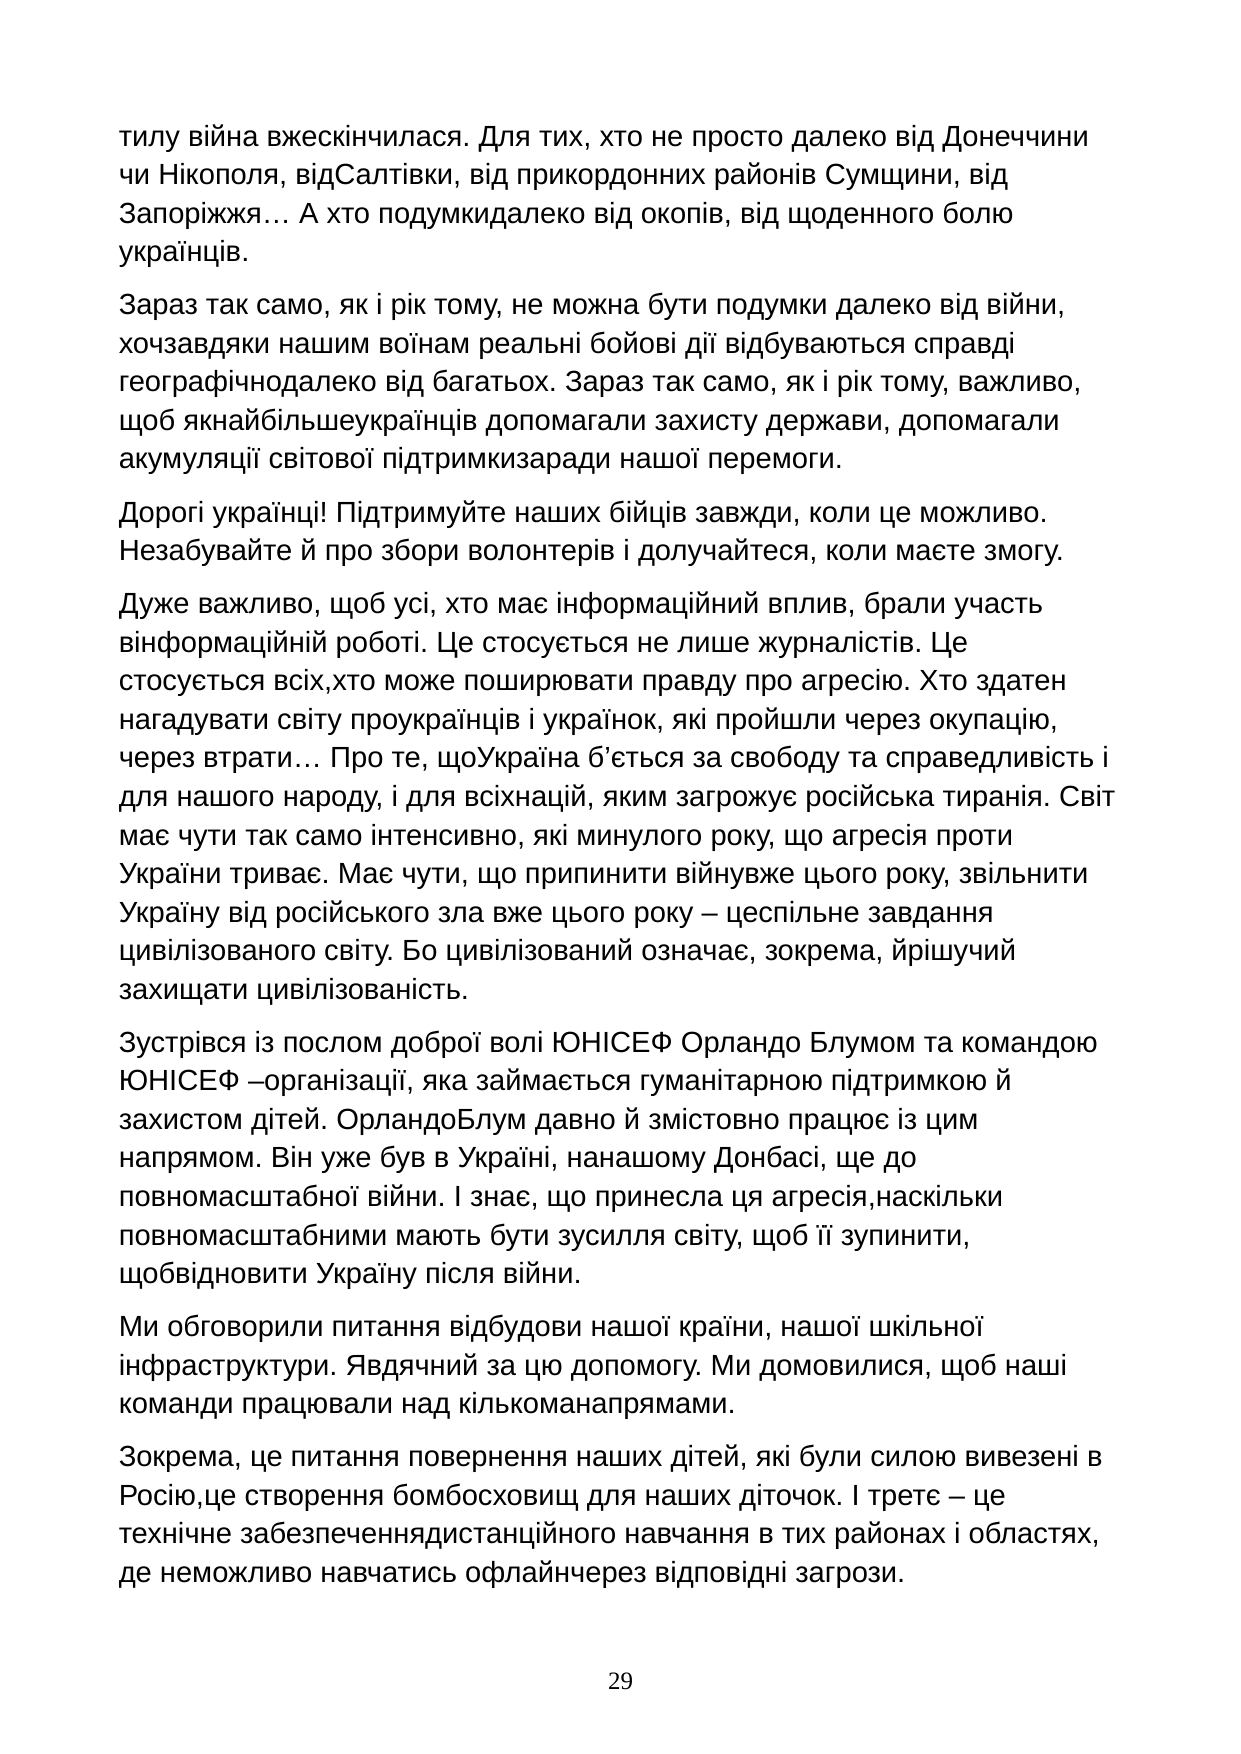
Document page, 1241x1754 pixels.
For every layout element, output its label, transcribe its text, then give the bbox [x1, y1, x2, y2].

text Дорогі українці! Підтримуйте наших бійців завжди, коли це можливо. Незабувайте й про збори волонтерів і долучайтеся, коли маєте змогу. [118, 494, 1122, 567]
text Зустрівся із послом доброї волі ЮНІСЕФ Орландо Блумом та командою ЮНІСЕФ –організації, яка займається гуманітарною підтримкою й захистом дітей. ОрландоБлум давно й змістовно працює із цим напрямом. Він уже був в Україні, нанашому Донбасі, ще до повномасштабної війни. І знає, що принесла ця агресія,наскільки повномасштабними мають бути зусилля світу, щоб її зупинити, щобвідновити Україну після війни. [118, 1025, 1122, 1289]
text Зокрема, це питання повернення наших дітей, які були силою вивезені в Росію,це створення бомбосховищ для наших діточок. І третє – це технічне забезпеченнядистанційного навчання в тих районах і областях, де неможливо навчатись офлайнчерез відповідні загрози. [118, 1439, 1122, 1588]
text тилу війна вжескінчилася. Для тих, хто не просто далеко від Донеччини чи Нікополя, відСалтівки, від прикордонних районів Сумщини, від Запоріжжя… А хто подумкидалеко від окопів, від щоденного болю українців. [118, 118, 1122, 268]
text Ми обговорили питання відбудови нашої країни, нашої шкільної інфраструктури. Явдячний за цю допомогу. Ми домовилися, щоб наші команди працювали над кількоманапрямами. [118, 1309, 1122, 1420]
text Зараз так само, як і рік тому, не можна бути подумки далеко від війни, хочзавдяки нашим воїнам реальні бойові дії відбуваються справді географічнодалеко від багатьох. Зараз так само, як і рік тому, важливо, щоб якнайбільшеукраїнців допомагали захисту держави, допомагали акумуляції світової підтримкизаради нашої перемоги. [118, 287, 1122, 475]
text Дуже важливо, щоб усі, хто має інформаційний вплив, брали участь вінформаційній роботі. Це стосується не лише журналістів. Це стосується всіх,хто може поширювати правду про агресію. Хто здатен нагадувати світу проукраїнців і українок, які пройшли через окупацію, через втрати… Про те, щоУкраїна б’ється за свободу та справедливість і для нашого народу, і для всіхнацій, яким загрожує російська тиранія. Світ має чути так само інтенсивно, які минулого року, що агресія проти України триває. Має чути, що припинити війнувже цього року, звільнити Україну від російського зла вже цього року – цеспільне завдання цивілізованого світу. Бо цивілізований означає, зокрема, йрішучий захищати цивілізованість. [118, 586, 1122, 1005]
